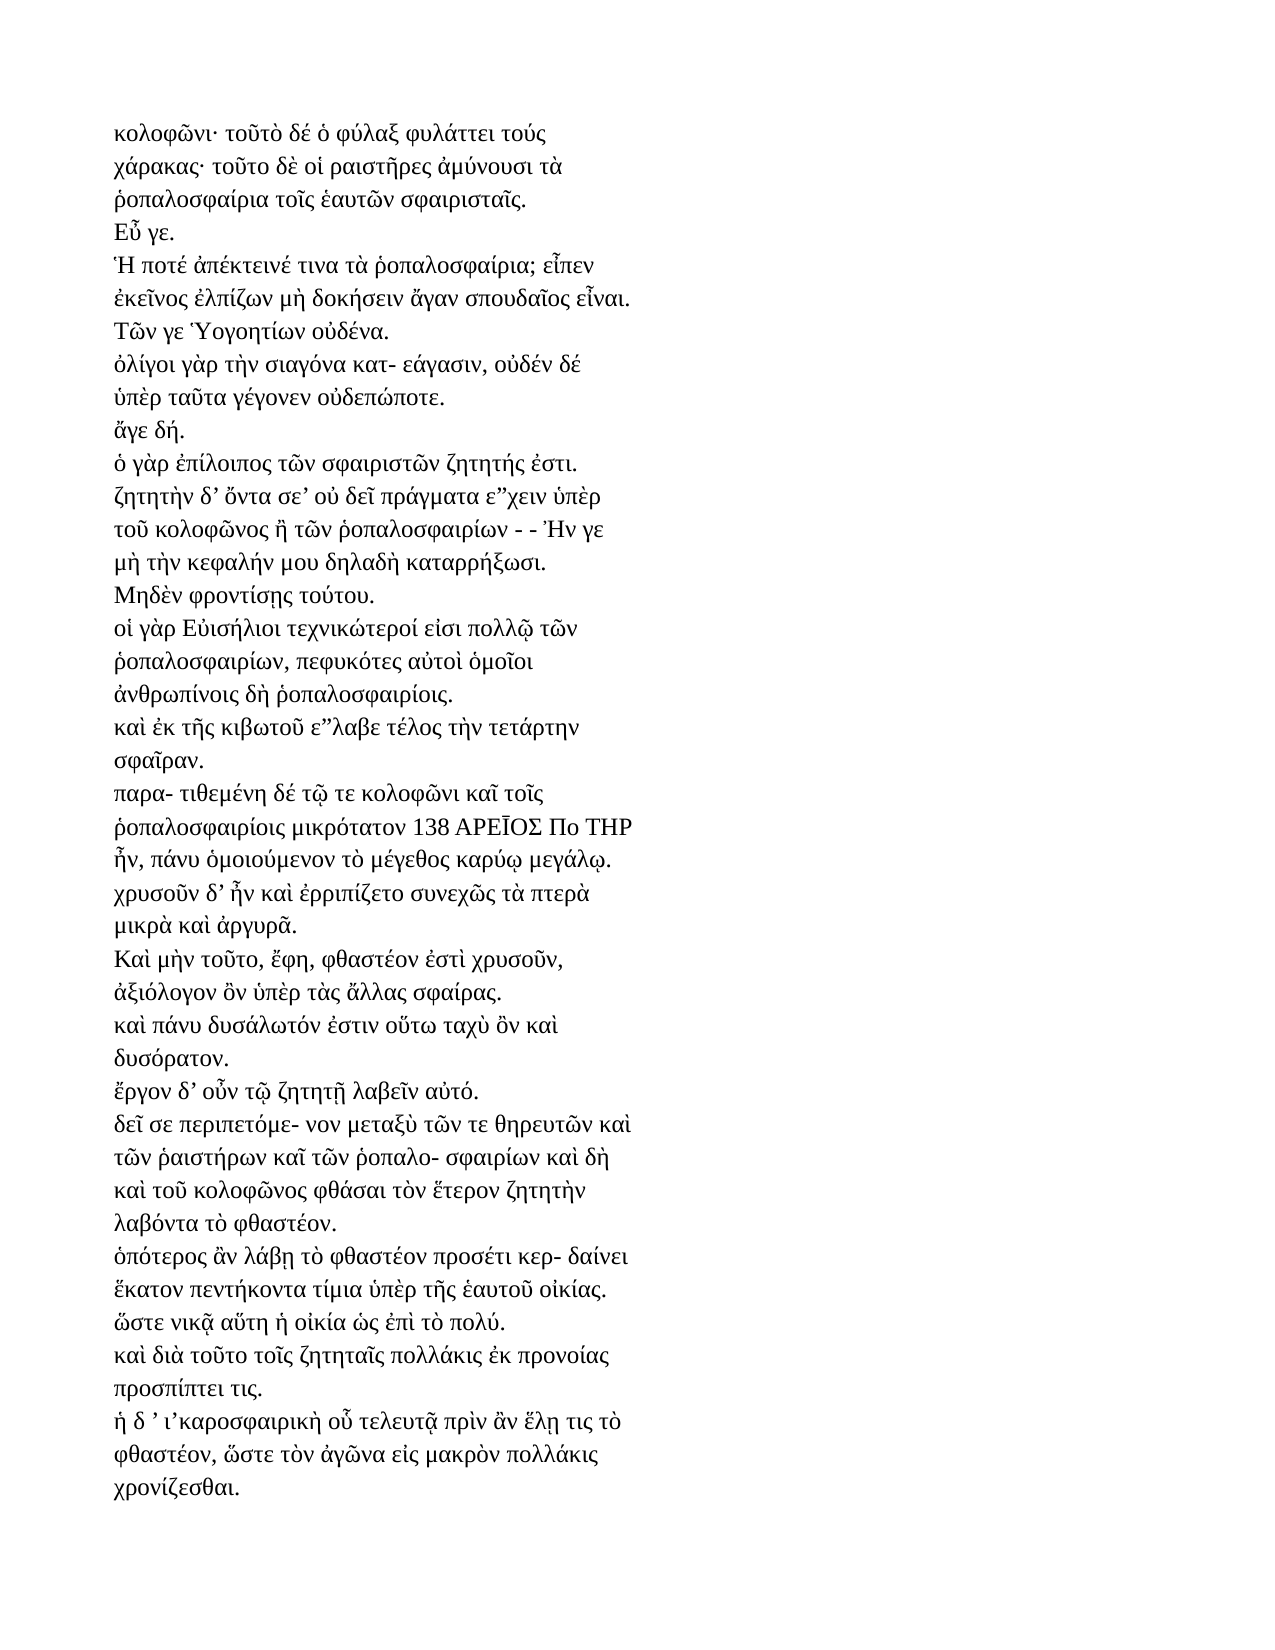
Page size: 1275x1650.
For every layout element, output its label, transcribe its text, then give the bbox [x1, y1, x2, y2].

table_cell κολοφῶνι· τοῦτὸ δέ ὁ φύλαξ φυλάττει τούς χάρακας· τοῦτο δὲ οἱ ραιστῆρες ἀμύνουσι τὰ ῥοπαλοσφαίρια τοῖς ἑαυτῶν σφαιρισταῖς. Εὖ γε. Ἡ ποτέ ἀπέκτεινέ τινα τὰ ῥοπαλοσφαίρια; εἶπεν ἐκεῖνος ἐλπίζων μὴ δοκήσειν ἄγαν σπουδαῖος εἶναι. Τῶν γε Ὑογοητίων οὐδένα. ὀλίγοι γὰρ τὴν σιαγόνα κατ- εάγασιν, οὐδέν δέ ὑπὲρ ταῦτα γέγονεν οὐδεπώποτε. ἄγε δή. ὁ γὰρ ἐπίλοιπος τῶν σφαιριστῶν ζητητής ἐστι. ζητητὴν δ’ ὄντα σε’ οὐ δεῖ πράγματα ε”χειν ὑπὲρ τοῦ κολοφῶνος ἢ τῶν ῥοπαλοσφαιρίων - - Ἠν γε μὴ τὴν κεφαλήν μου δηλαδὴ καταρρήξωσι. Μηδὲν φροντίσῃς τούτου. οἱ γὰρ Εὐισήλιοι τεχνικώτεροί εἰσι πολλῷ τῶν ῥοπαλοσφαιρίων, πεφυκότες αὐτοὶ ὁμοῖοι ἀνθρωπίνοις δὴ ῥοπαλοσφαιρίοις. καὶ ἐκ τῆς κιβωτοῦ ε”λαβε τέλος τὴν τετάρτην σφαῖραν. παρα- τιθεμένη δέ τῷ τε κολοφῶνι καῖ τοῖς ῥοπαλοσφαιρίοις μικρότατον 138 ΑΡΕῙΟΣ Πο ΤΗΡ ἦν, πάνυ ὁμοιούμενον τὸ μέγεθος καρύῳ μεγάλῳ. χρυσοῦν δ’ ἦν καὶ ἐρριπίζετο συνεχῶς τὰ πτερὰ μικρὰ καὶ ἀργυρᾶ. Καὶ μὴν τοῦτο, ἔφη, φθαστέον ἐστὶ χρυσοῦν, ἀξιόλογον ὂν ὑπὲρ τὰς ἄλλας σφαίρας. καὶ πάνυ δυσάλωτόν ἐστιν οὕτω ταχὺ ὂν καὶ δυσόρατον. ἔργον δ’ οὖν τῷ ζητητῇ λαβεῖν αὐτό. δεῖ σε περιπετόμε- νον μεταξὺ τῶν τε θηρευτῶν καὶ τῶν ῥαιστήρων καῖ τῶν ῥοπαλο- σφαιρίων καὶ δὴ καὶ τοῦ κολοφῶνος φθάσαι τὸν ἕτερον ζητητὴν λαβόντα τὸ φθαστέον. ὁπότερος ἂν λάβῃ τὸ φθαστέον προσέτι κερ- δαίνει ἕκατον πεντήκοντα τίμια ὑπὲρ τῆς ἑαυτοῦ οἰκίας. ὥστε νικᾷ αὕτη ἡ οἰκία ὡς ἐπὶ τὸ πολύ. καὶ διὰ τοῦτο τοῖς ζητηταῖς πολλάκις ἐκ προνοίας προσπίπτει τις. ἡ δ ’ ι’καροσφαιρικὴ οὗ τελευτᾷ πρὶν ἂν ἕλῃ τις τὸ φθαστέον, ὥστε τὸν ἀγῶνα εἰς μακρὸν πολλάκις χρονίζεσθαι. [114, 118, 635, 1505]
table_cell [635, 118, 1157, 1505]
